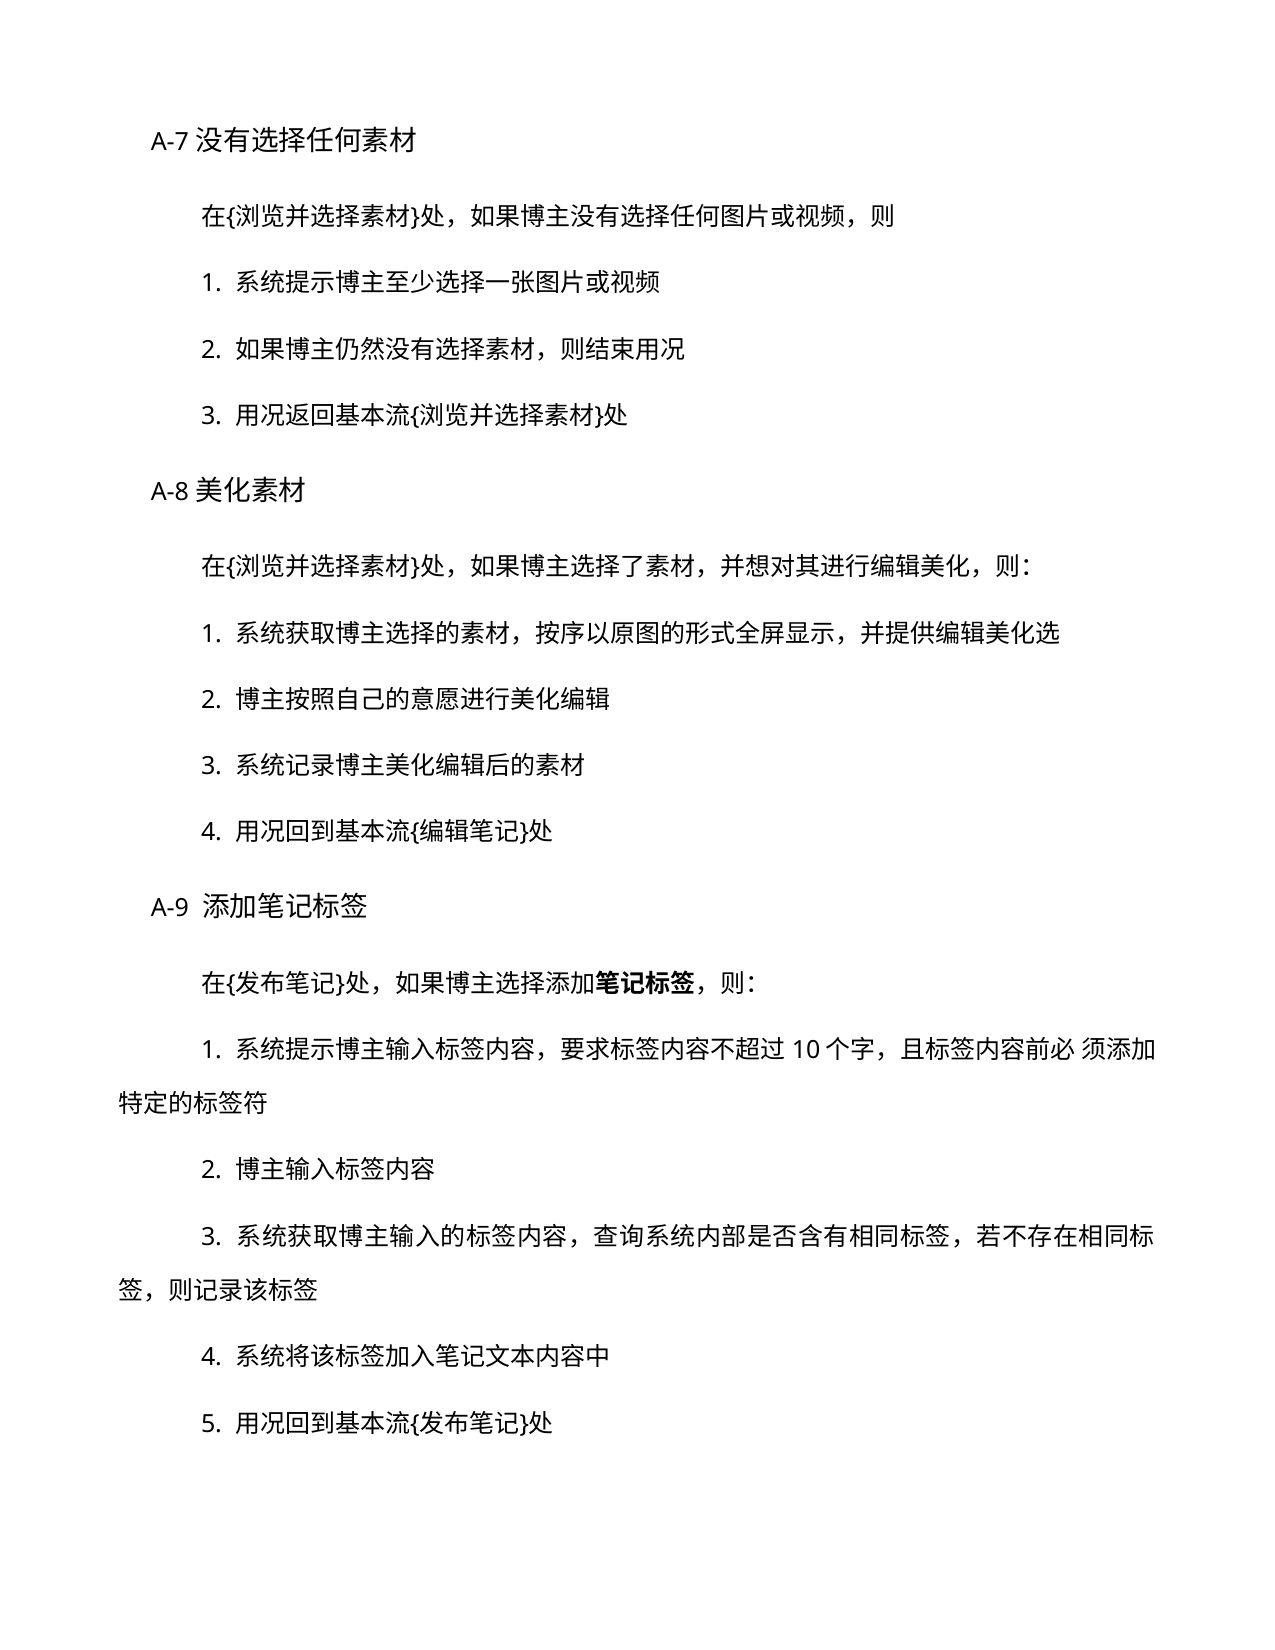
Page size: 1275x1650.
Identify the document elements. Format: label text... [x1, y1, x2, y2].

text 4. 系统将该标签加入笔记文本内容中 [118, 1337, 1157, 1373]
text 2. 博主输入标签内容 [118, 1150, 1157, 1186]
subtitle A-8 美化素材 [118, 468, 1157, 508]
text 2. 如果博主仍然没有选择素材，则结束用况 [118, 329, 1157, 365]
subtitle A-7 没有选择任何素材 [118, 118, 1157, 158]
text 2. 博主按照自己的意愿进行美化编辑 [118, 679, 1157, 716]
text 5. 用况回到基本流{发布笔记}处 [118, 1403, 1157, 1439]
text 在{发布笔记}处，如果博主选择添加笔记标签，则： [118, 963, 1157, 999]
text 4. 用况回到基本流{编辑笔记}处 [118, 812, 1157, 848]
text 在{浏览并选择素材}处，如果博主没有选择任何图片或视频，则 [118, 197, 1157, 233]
text 3. 系统记录博主美化编辑后的素材 [118, 746, 1157, 782]
text 1. 系统获取博主选择的素材，按序以原图的形式全屏显示，并提供编辑美化选 [118, 613, 1157, 649]
text 在{浏览并选择素材}处，如果博主选择了素材，并想对其进行编辑美化，则： [118, 547, 1157, 583]
text 3. 系统获取博主输入的标签内容，查询系统内部是否含有相同标签，若不存在相同标签，则记录该标签 [118, 1216, 1157, 1307]
subtitle A-9 添加笔记标签 [118, 884, 1157, 925]
text 1. 系统提示博主至少选择一张图片或视频 [118, 263, 1157, 299]
text 3. 用况返回基本流{浏览并选择素材}处 [118, 395, 1157, 432]
text 1. 系统提示博主输入标签内容，要求标签内容不超过10个字，且标签内容前必 须添加特定的标签符 [118, 1029, 1157, 1120]
